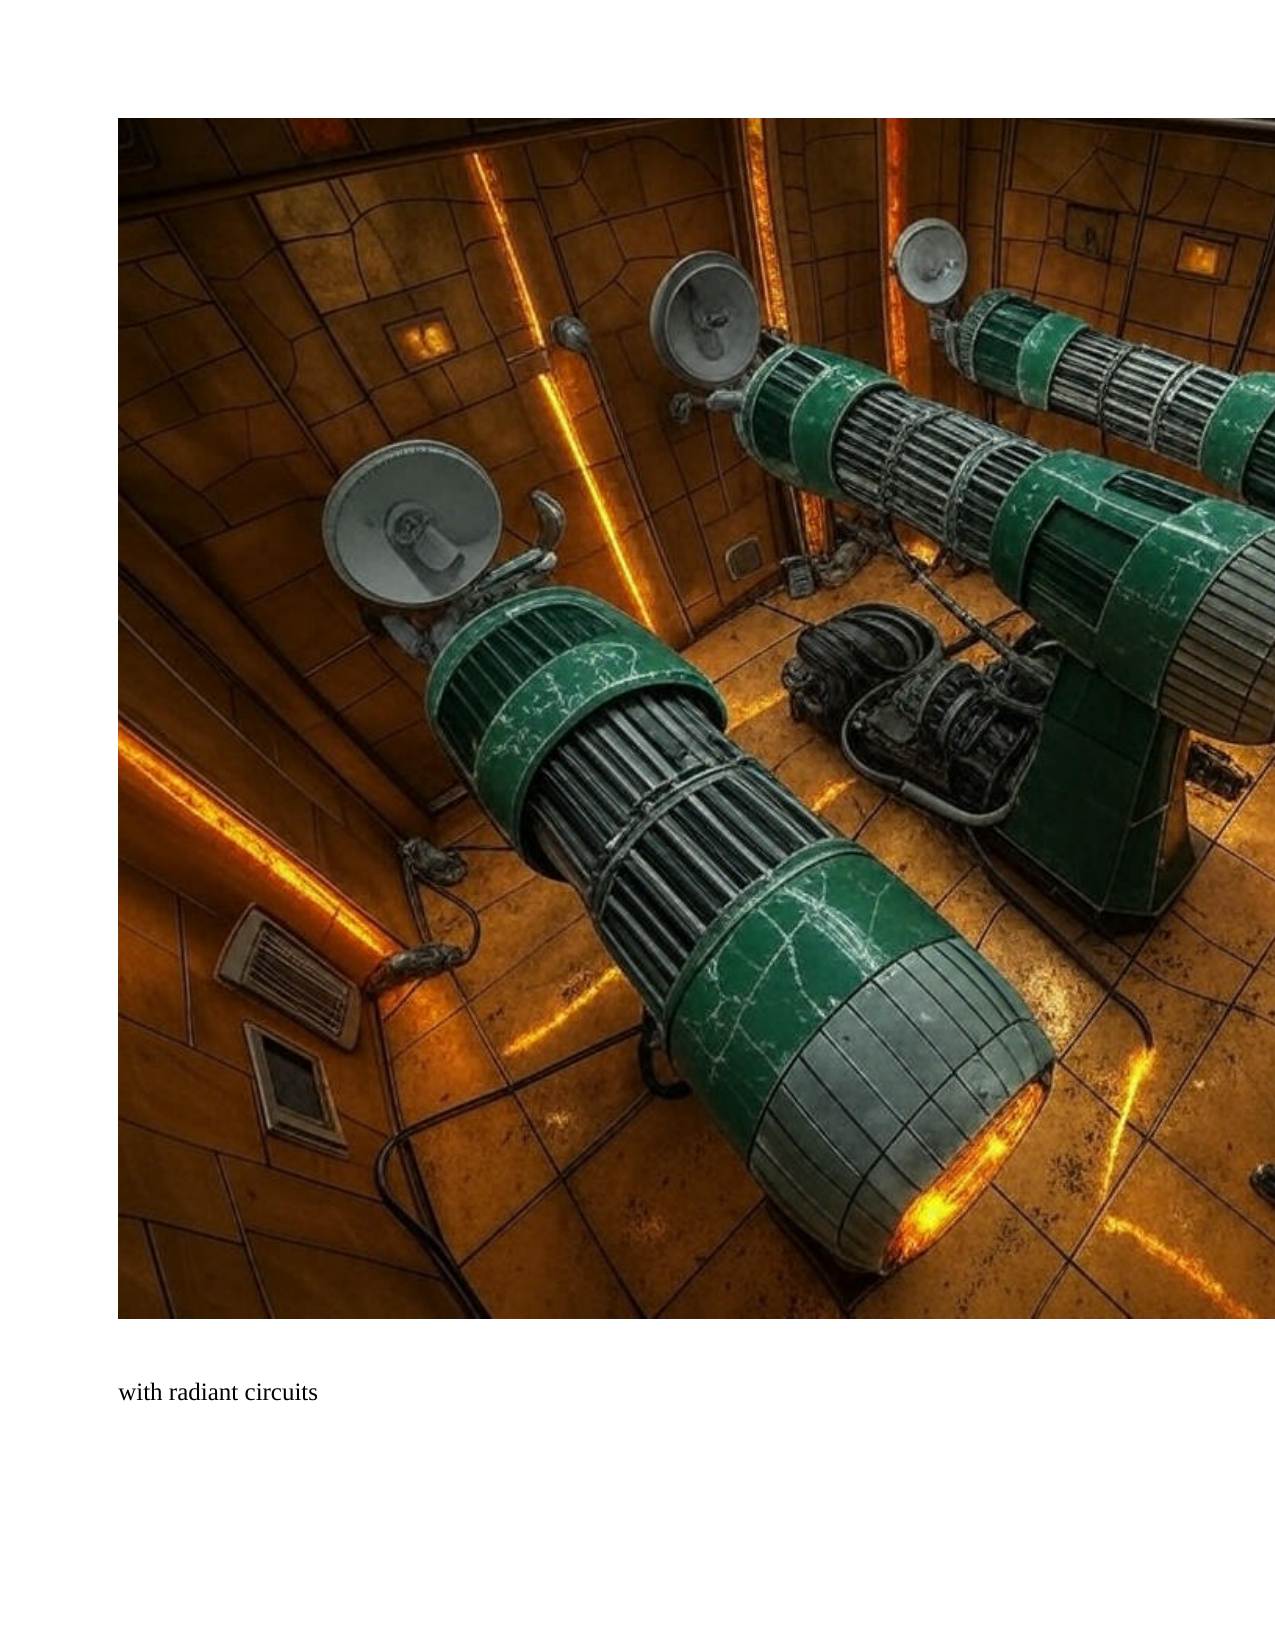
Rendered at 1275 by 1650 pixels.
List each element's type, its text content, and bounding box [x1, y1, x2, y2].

picture [118, 118, 1275, 1319]
text with radiant circuits [118, 1377, 1157, 1406]
